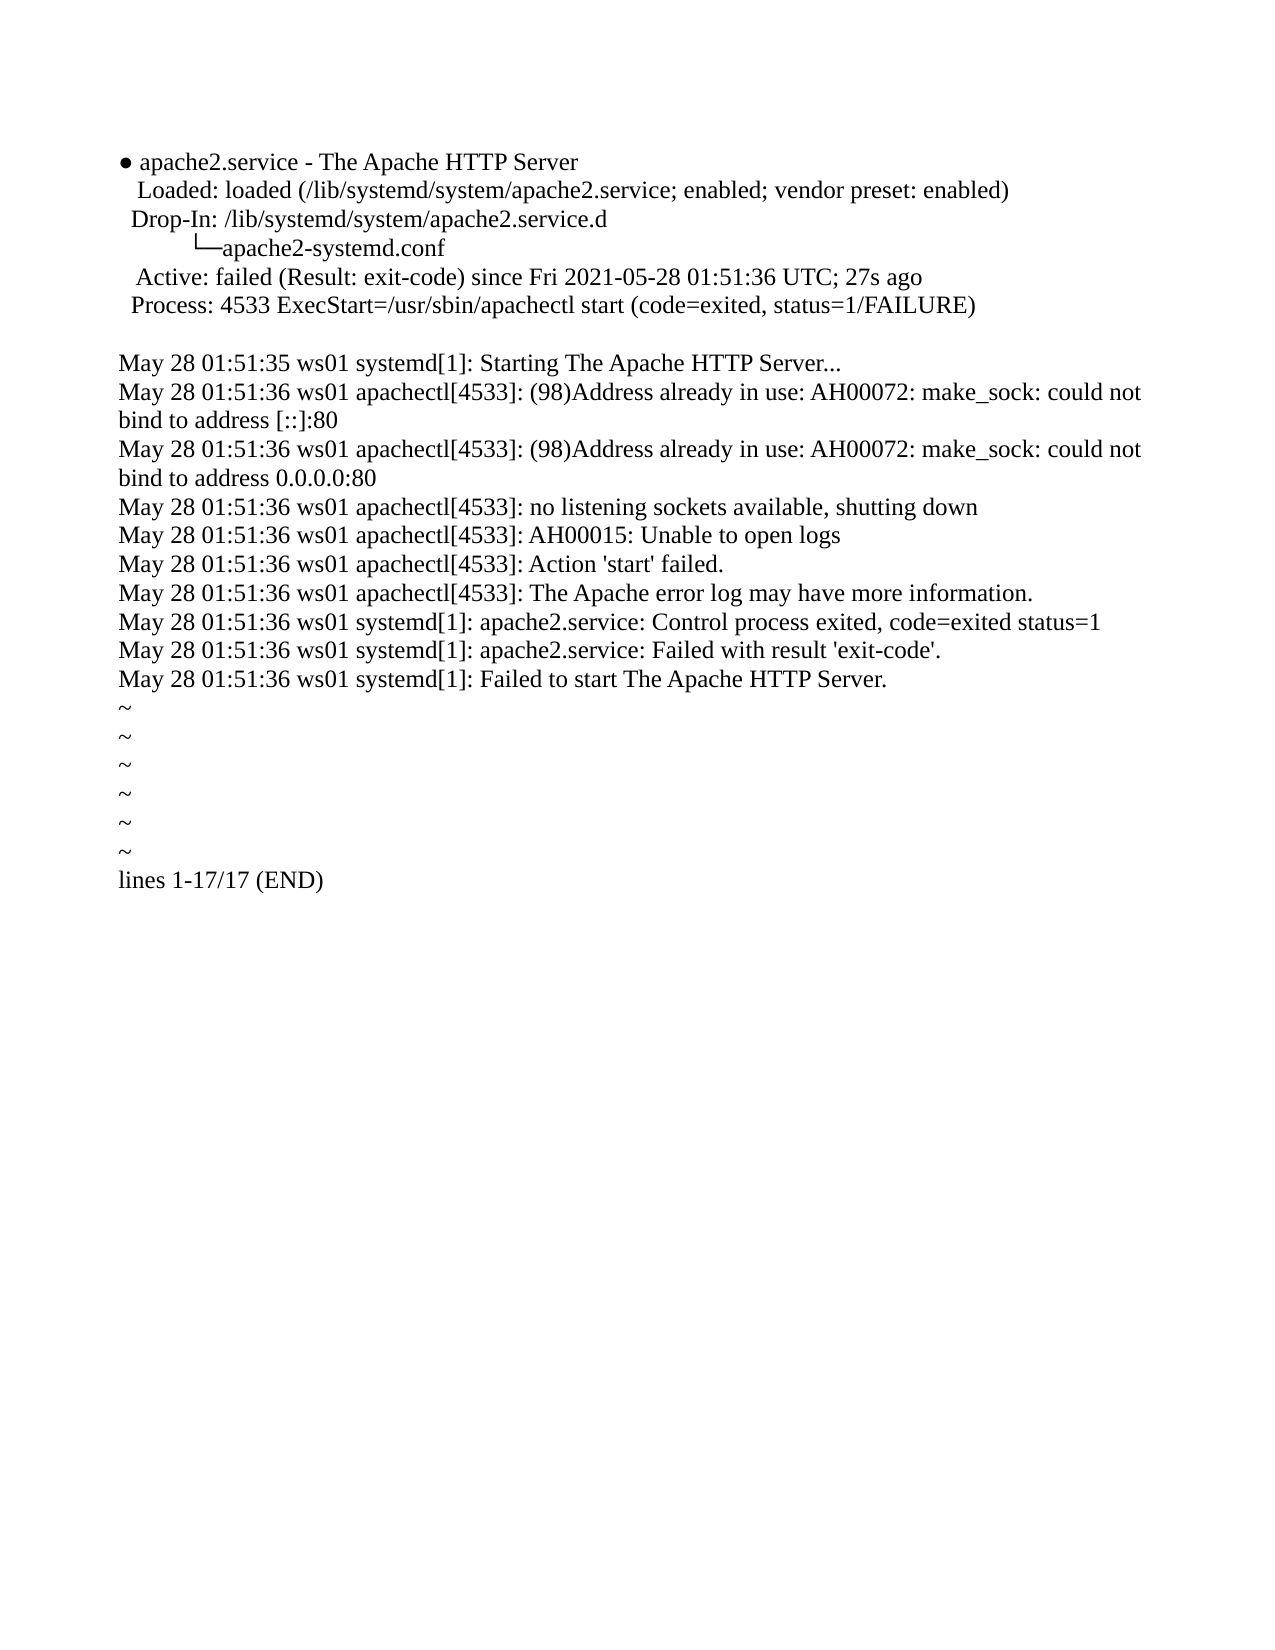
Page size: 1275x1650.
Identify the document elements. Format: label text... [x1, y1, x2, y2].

text ~ [118, 751, 1157, 779]
text May 28 01:51:36 ws01 apachectl[4533]: no listening sockets available, shutting down [118, 492, 1157, 521]
text Process: 4533 ExecStart=/usr/sbin/apachectl start (code=exited, status=1/FAILURE) [118, 291, 1157, 319]
text Drop-In: /lib/systemd/system/apache2.service.d [118, 204, 1157, 233]
text May 28 01:51:36 ws01 systemd[1]: Failed to start The Apache HTTP Server. [118, 664, 1157, 693]
text May 28 01:51:36 ws01 apachectl[4533]: Action 'start' failed. [118, 549, 1157, 578]
text May 28 01:51:36 ws01 apachectl[4533]: AH00015: Unable to open logs [118, 521, 1157, 549]
text ~ [118, 837, 1157, 866]
text ~ [118, 722, 1157, 751]
text ● apache2.service - The Apache HTTP Server [118, 147, 1157, 176]
text May 28 01:51:36 ws01 systemd[1]: apache2.service: Control process exited, code=exited status=1 [118, 607, 1157, 636]
text May 28 01:51:36 ws01 apachectl[4533]: The Apache error log may have more information. [118, 578, 1157, 607]
text Loaded: loaded (/lib/systemd/system/apache2.service; enabled; vendor preset: enabled) [118, 176, 1157, 204]
text lines 1-17/17 (END) [118, 866, 1157, 894]
text ~ [118, 808, 1157, 837]
text May 28 01:51:36 ws01 apachectl[4533]: (98)Address already in use: AH00072: make_sock: could not bind to address 0.0.0.0:80 [118, 434, 1157, 492]
text └─apache2-systemd.conf [118, 233, 1157, 262]
text May 28 01:51:36 ws01 apachectl[4533]: (98)Address already in use: AH00072: make_sock: could not bind to address [::]:80 [118, 377, 1157, 434]
text May 28 01:51:36 ws01 systemd[1]: apache2.service: Failed with result 'exit-code'. [118, 636, 1157, 664]
text Active: failed (Result: exit-code) since Fri 2021-05-28 01:51:36 UTC; 27s ago [118, 262, 1157, 291]
text ~ [118, 779, 1157, 808]
text May 28 01:51:35 ws01 systemd[1]: Starting The Apache HTTP Server... [118, 348, 1157, 377]
text ~ [118, 693, 1157, 722]
